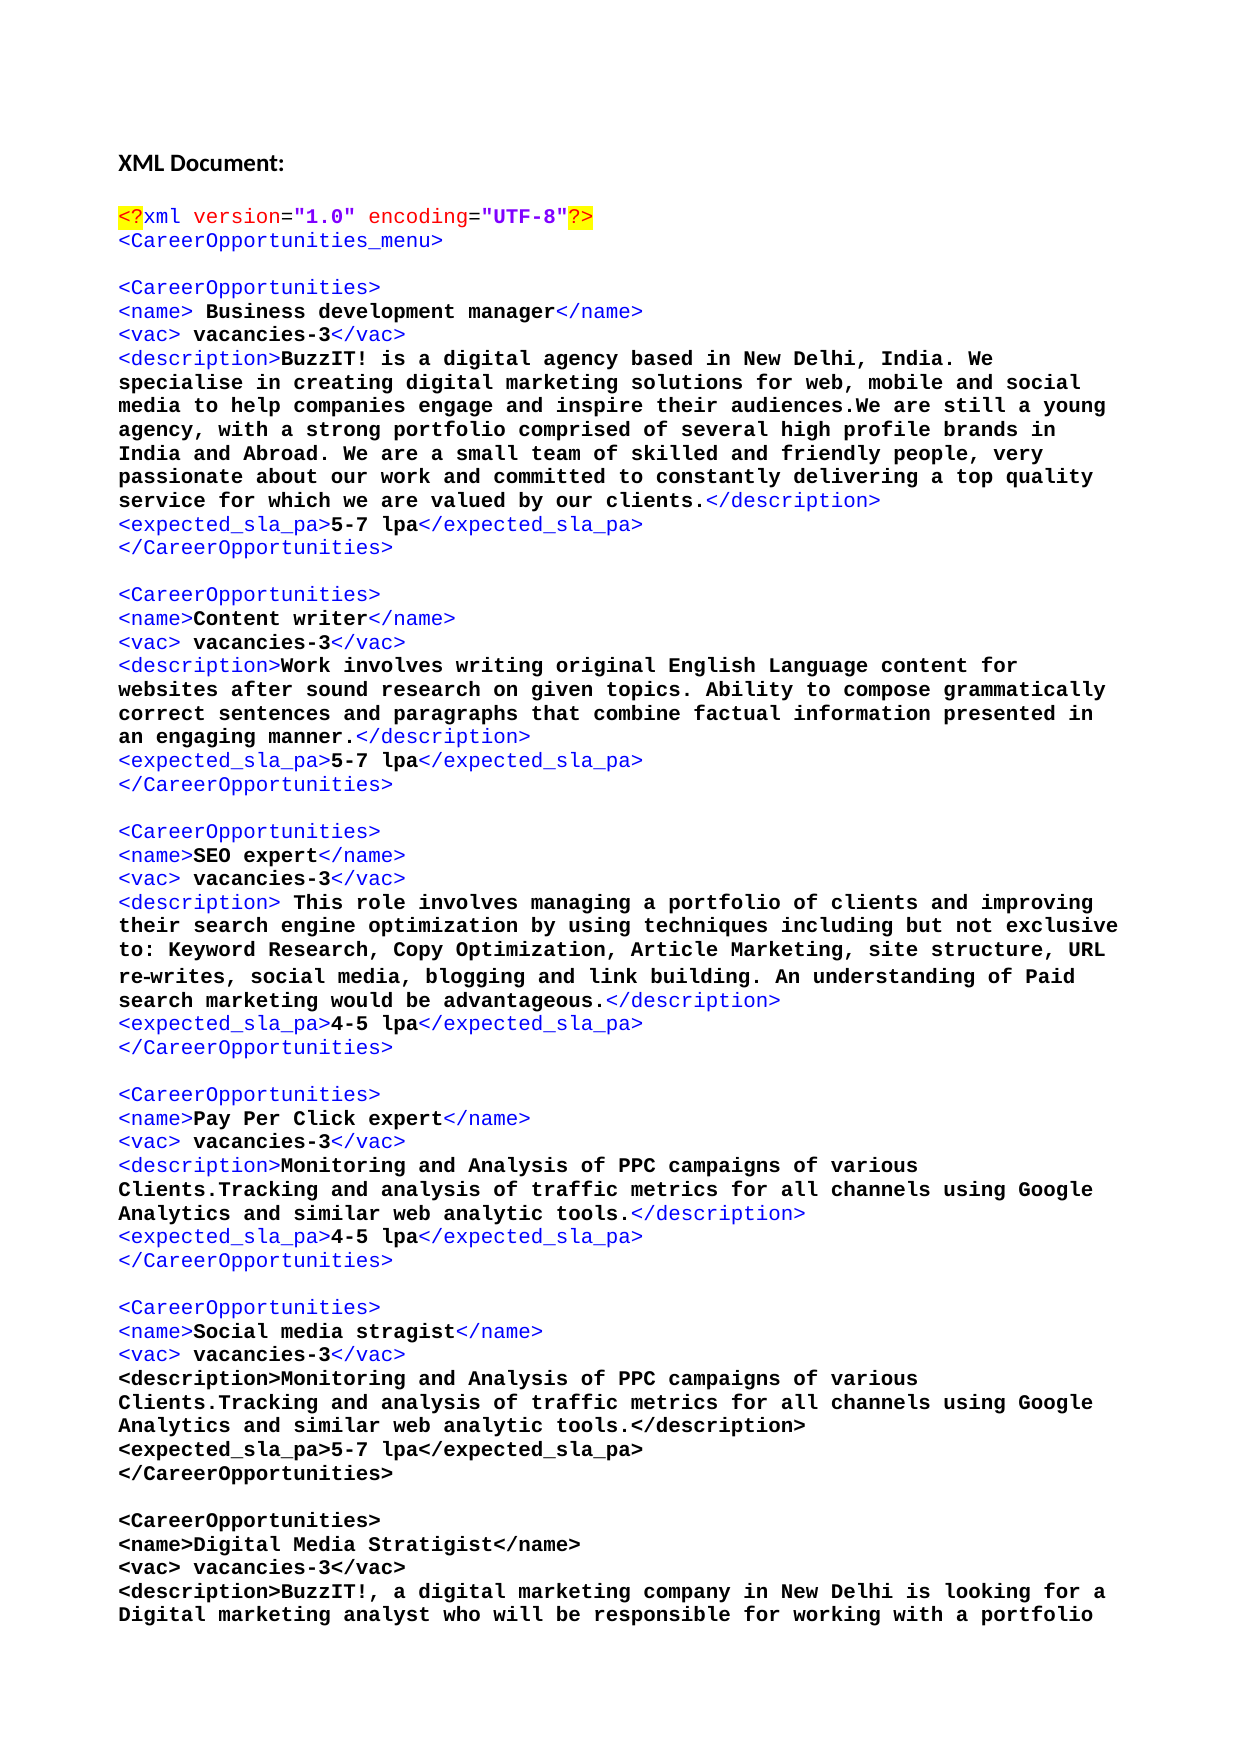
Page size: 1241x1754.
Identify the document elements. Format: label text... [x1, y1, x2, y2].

text <CareerOpportunities> [118, 277, 1122, 301]
text <CareerOpportunities> [118, 1510, 1122, 1533]
text </CareerOpportunities> [118, 774, 1122, 797]
text <vac> vacancies-3</vac> [118, 1557, 1122, 1581]
text <expected_sla_pa>5-7 lpa</expected_sla_pa> [118, 750, 1122, 774]
text <description>Work involves writing original English Language content for websites after sound research on given topics. Ability to compose grammatically correct sentences and paragraphs that combine factual information presented in an engaging manner.</description> [118, 655, 1122, 750]
text <description>Monitoring and Analysis of PPC campaigns of various Clients.Tracking and analysis of traffic metrics for all channels using Google Analytics and similar web analytic tools.</description> [118, 1368, 1122, 1439]
text <vac> vacancies-3</vac> [118, 868, 1122, 892]
text <vac> vacancies-3</vac> [118, 1132, 1122, 1155]
text <CareerOpportunities> [118, 584, 1122, 608]
text <vac> vacancies-3</vac> [118, 1344, 1122, 1368]
text <name>SEO expert</name> [118, 844, 1122, 868]
text <description>BuzzIT!, a digital marketing company in New Delhi is looking for a Digital marketing analyst who will be responsible for working with a portfolio [118, 1581, 1122, 1628]
text <CareerOpportunities> [118, 1084, 1122, 1108]
text <expected_sla_pa>5-7 lpa</expected_sla_pa> [118, 1439, 1122, 1463]
text <CareerOpportunities> [118, 821, 1122, 844]
text </CareerOpportunities> [118, 1463, 1122, 1486]
text <vac> vacancies-3</vac> [118, 324, 1122, 348]
text <description>Monitoring and Analysis of PPC campaigns of various Clients.Tracking and analysis of traffic metrics for all channels using Google Analytics and similar web analytic tools.</description> [118, 1155, 1122, 1226]
text <expected_sla_pa>4-5 lpa</expected_sla_pa> [118, 1013, 1122, 1037]
text <?xml version="1.0" encoding="UTF-8"?> [118, 206, 1122, 230]
text <name>Social media stragist</name> [118, 1321, 1122, 1344]
text <description>BuzzIT! is a digital agency based in New Delhi, India. We specialise in creating digital marketing solutions for web, mobile and social media to help companies engage and inspire their audiences.We are still a young agency, with a strong portfolio comprised of several high profile brands in India and Abroad. We are a small team of skilled and friendly people, very passionate about our work and committed to constantly delivering a top quality service for which we are valued by our clients.</description> [118, 348, 1122, 513]
text XML Document: [118, 147, 1122, 177]
text <vac> vacancies-3</vac> [118, 632, 1122, 655]
text </CareerOpportunities> [118, 1037, 1122, 1061]
text <description> This role involves managing a portfolio of clients and improving their search engine optimization by using techniques including but not exclusive to: Keyword Research, Copy Optimization, Article Marketing, site structure, URL re‐writes, social media, blogging and link building. An understanding of Paid search marketing would be advantageous.</description> [118, 892, 1122, 1013]
text <expected_sla_pa>4-5 lpa</expected_sla_pa> [118, 1226, 1122, 1250]
text </CareerOpportunities> [118, 537, 1122, 561]
text <name>Digital Media Stratigist</name> [118, 1533, 1122, 1557]
text <CareerOpportunities_menu> [118, 230, 1122, 253]
text <name>Pay Per Click expert</name> [118, 1108, 1122, 1132]
text <CareerOpportunities> [118, 1297, 1122, 1321]
text </CareerOpportunities> [118, 1250, 1122, 1273]
text <expected_sla_pa>5-7 lpa</expected_sla_pa> [118, 513, 1122, 537]
text <name>Content writer</name> [118, 608, 1122, 632]
text <name> Business development manager</name> [118, 301, 1122, 324]
